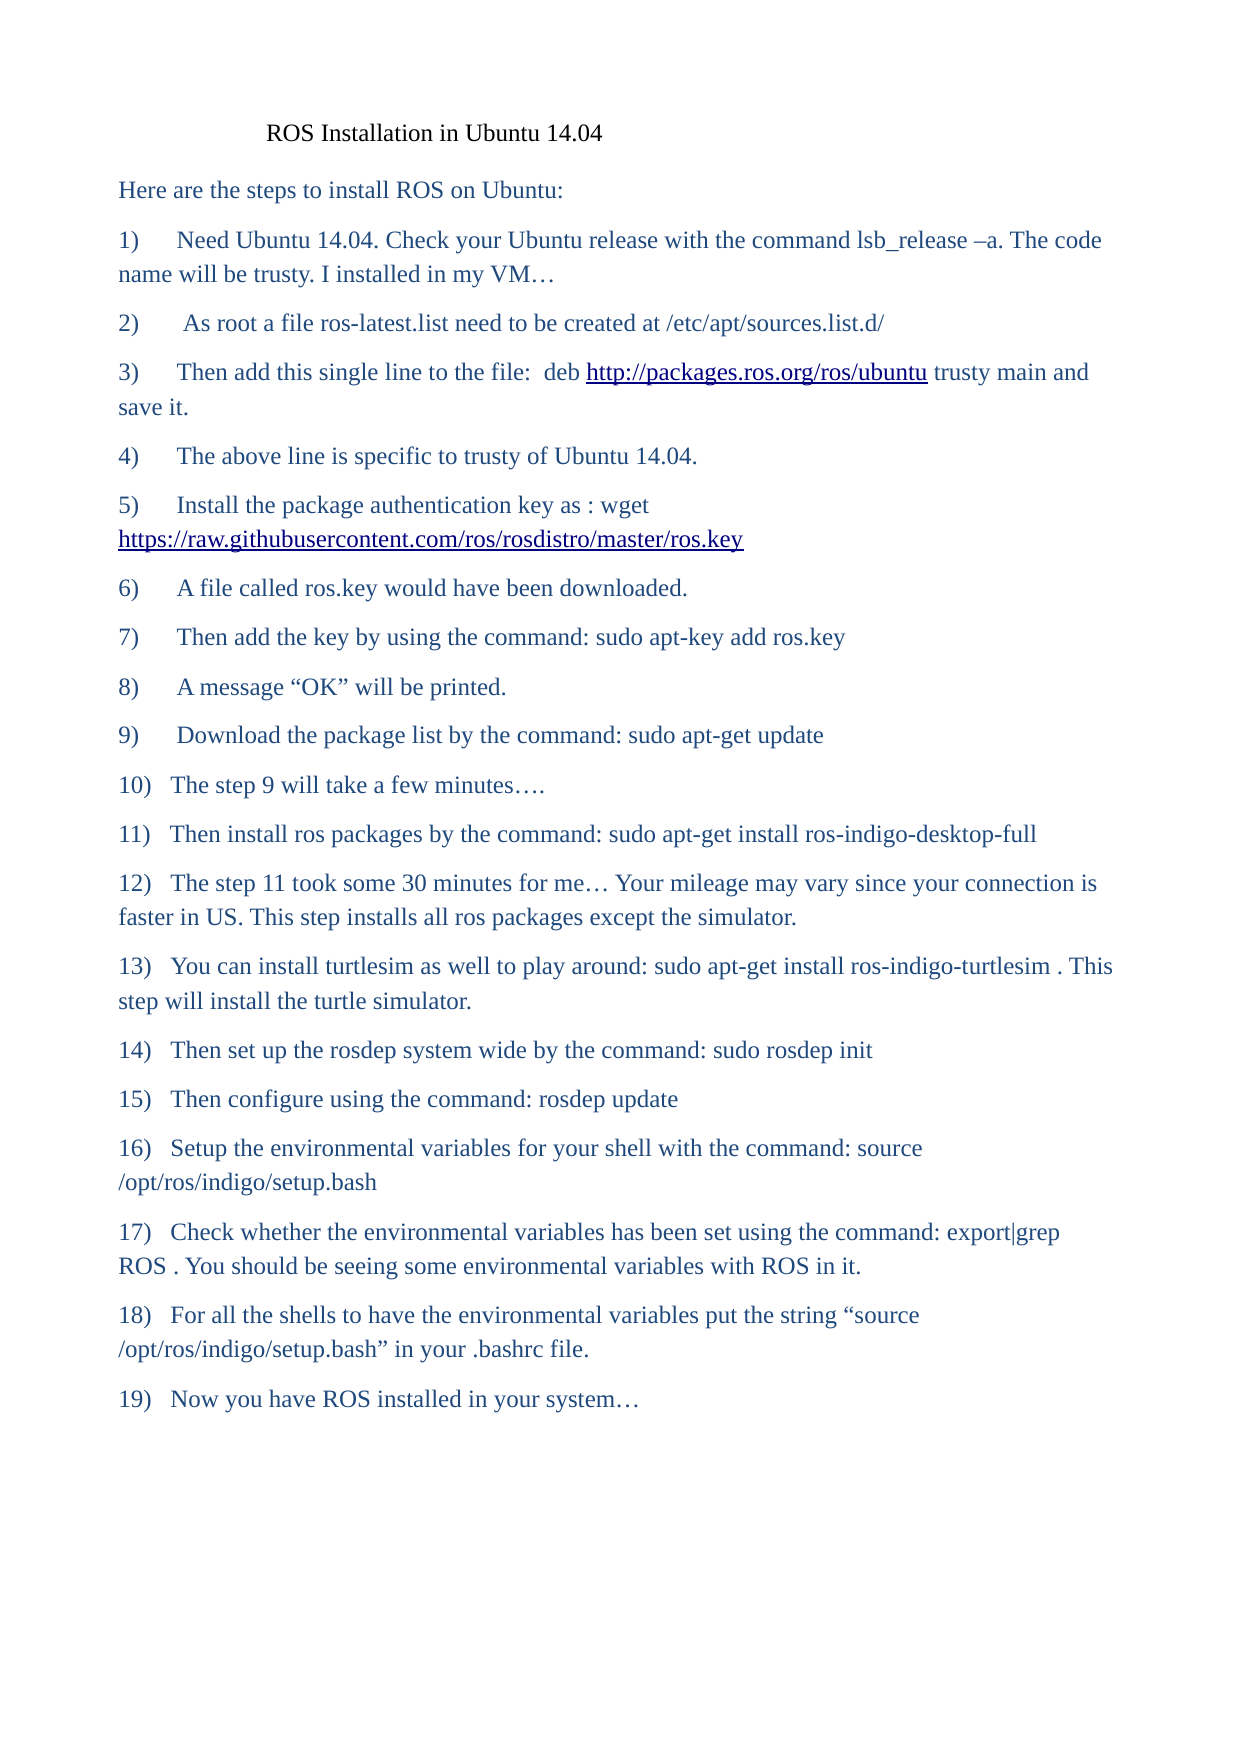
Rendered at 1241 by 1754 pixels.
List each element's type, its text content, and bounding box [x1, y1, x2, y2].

text 8) A message “OK” will be printed. [118, 672, 1122, 700]
text 18) For all the shells to have the environmental variables put the string “source /opt/ros/indigo/setup.bash” in your .bashrc file. [118, 1300, 1122, 1363]
text ROS Installation in Ubuntu 14.04 [118, 118, 1122, 147]
text 15) Then configure using the command: rosdep update [118, 1084, 1122, 1113]
text 4) The above line is specific to trusty of Ubuntu 14.04. [118, 441, 1122, 469]
text 14) Then set up the rosdep system wide by the command: sudo rosdep init [118, 1035, 1122, 1064]
text 17) Check whether the environmental variables has been set using the command: export|grep ROS . You should be seeing some environmental variables with ROS in it. [118, 1217, 1122, 1280]
text 13) You can install turtlesim as well to play around: sudo apt-get install ros-indigo-turtlesim . This step will install the turtle simulator. [118, 951, 1122, 1014]
text 1) Need Ubuntu 14.04. Check your Ubuntu release with the command lsb_release –a. The code name will be trusty. I installed in my VM… [118, 225, 1122, 288]
text 2) As root a file ros-latest.list need to be created at /etc/apt/sources.list.d/ [118, 308, 1122, 337]
text 19) Now you have ROS installed in your system… [118, 1384, 1122, 1412]
text 12) The step 11 took some 30 minutes for me… Your mileage may vary since your connection is faster in US. This step installs all ros packages except the simulator. [118, 868, 1122, 931]
text 5) Install the package authentication key as : wget https://raw.githubusercontent.com/ros/rosdistro/master/ros.key [118, 490, 1122, 553]
text 10) The step 9 will take a few minutes…. [118, 770, 1122, 798]
text 9) Download the package list by the command: sudo apt-get update [118, 721, 1122, 749]
text Here are the steps to install ROS on Ubuntu: [118, 176, 1122, 204]
text 6) A file called ros.key would have been downloaded. [118, 573, 1122, 602]
text 16) Setup the environmental variables for your shell with the command: source /opt/ros/indigo/setup.bash [118, 1133, 1122, 1196]
text 3) Then add this single line to the file: deb http://packages.ros.org/ros/ubuntu trusty main and save it. [118, 357, 1122, 421]
text 7) Then add the key by using the command: sudo apt-key add ros.key [118, 622, 1122, 651]
text 11) Then install ros packages by the command: sudo apt-get install ros-indigo-desktop-full [118, 819, 1122, 847]
